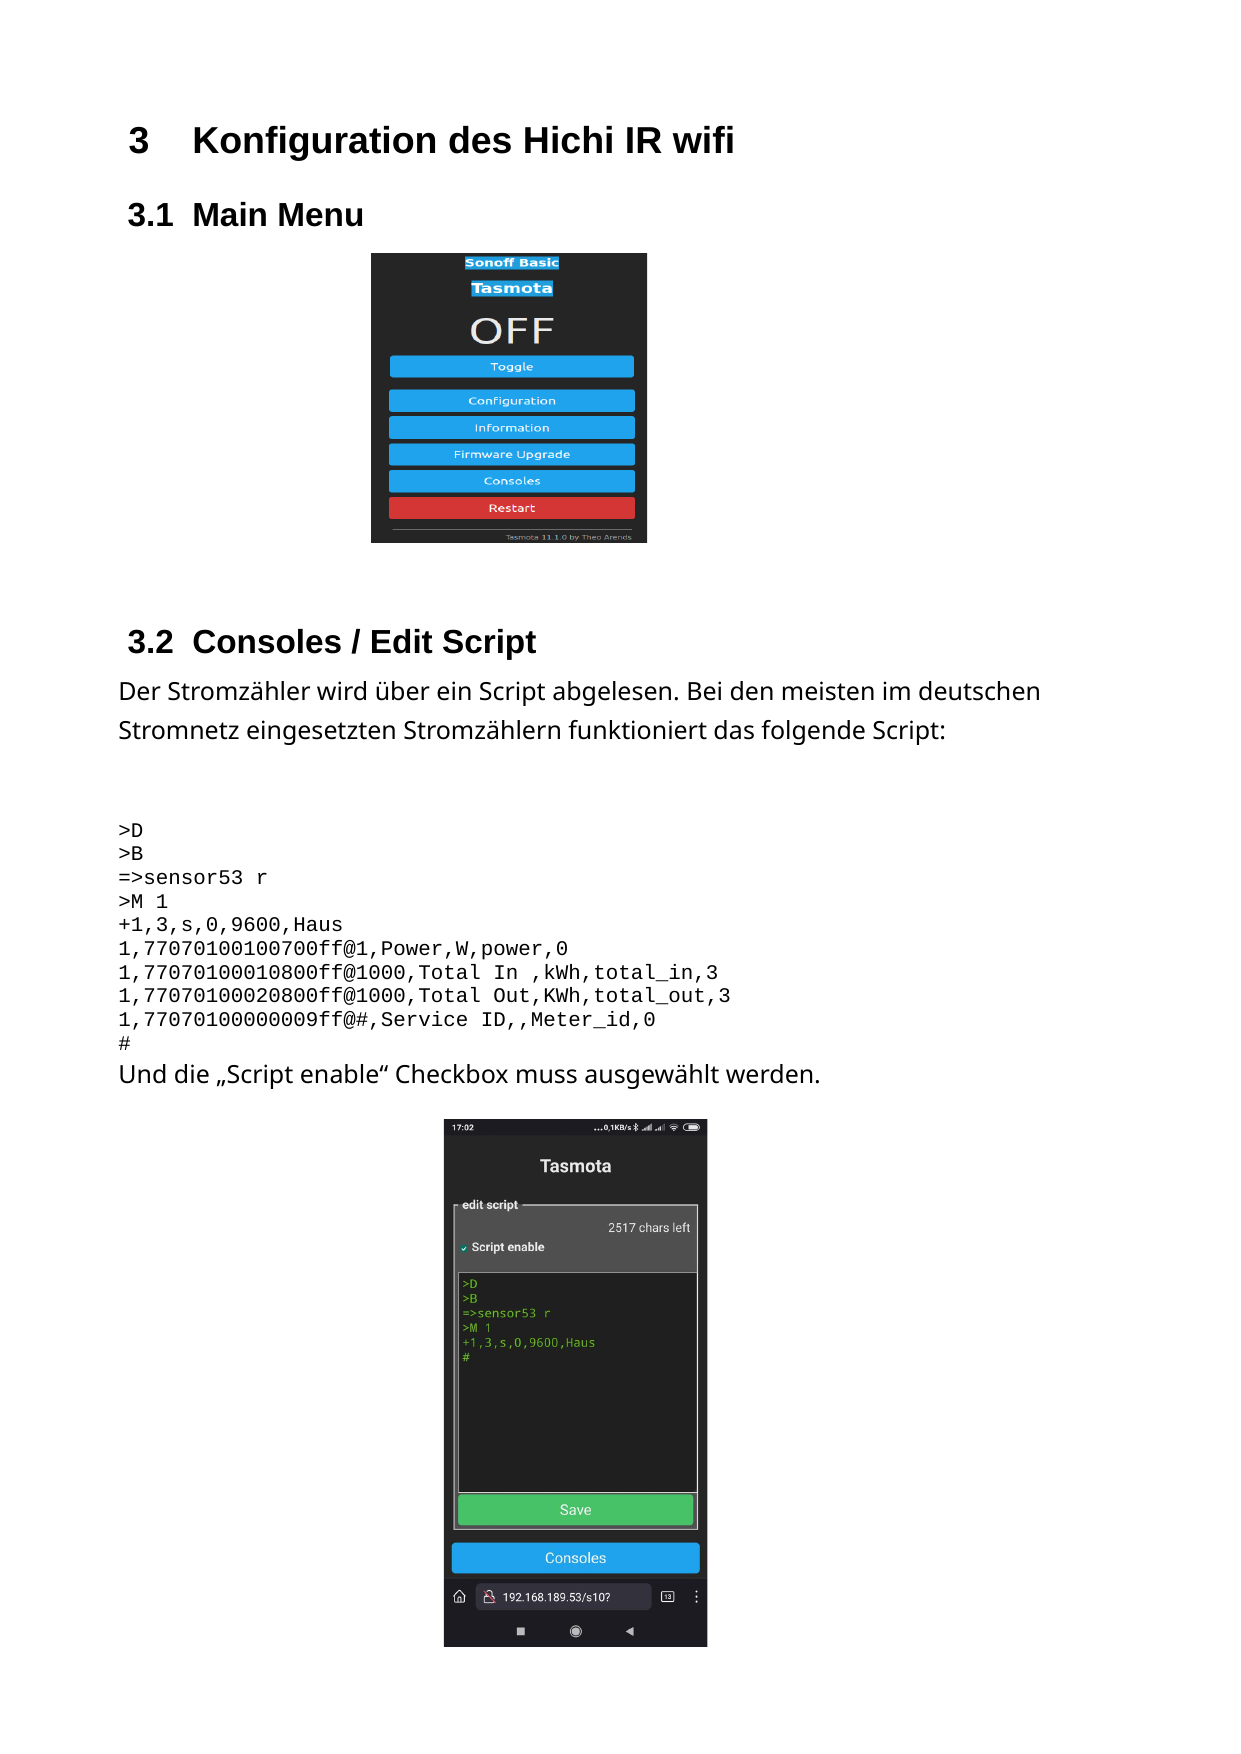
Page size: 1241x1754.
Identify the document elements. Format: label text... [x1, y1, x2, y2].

subtitle Main Menu [118, 194, 1122, 233]
subtitle Konfiguration des Hichi IR wifi [118, 118, 1122, 161]
text +1,3,s,0,9600,Haus [118, 914, 1122, 938]
text >M 1 [118, 891, 1122, 914]
text 1,77070100020800ff@1000,Total Out,KWh,total_out,3 [118, 985, 1122, 1009]
picture [371, 253, 648, 543]
text >B [118, 843, 1122, 867]
text 1,77070100000009ff@#,Service ID,,Meter_id,0 [118, 1009, 1122, 1033]
picture [443, 1119, 708, 1647]
text # [118, 1033, 1122, 1056]
text Und die „Script enable“ Checkbox muss ausgewählt werden. [118, 1056, 1122, 1090]
text =>sensor53 r [118, 867, 1122, 891]
text 1,77070100100700ff@1,Power,W,power,0 [118, 938, 1122, 962]
subtitle Consoles / Edit Script [118, 622, 1122, 661]
text >D [118, 820, 1122, 843]
text 1,77070100010800ff@1000,Total In ,kWh,total_in,3 [118, 962, 1122, 985]
text Der Stromzähler wird über ein Script abgelesen. Bei den meisten im deutschen Stromnetz eingesetzten Stromzählern funktioniert das folgende Script: [118, 673, 1122, 746]
